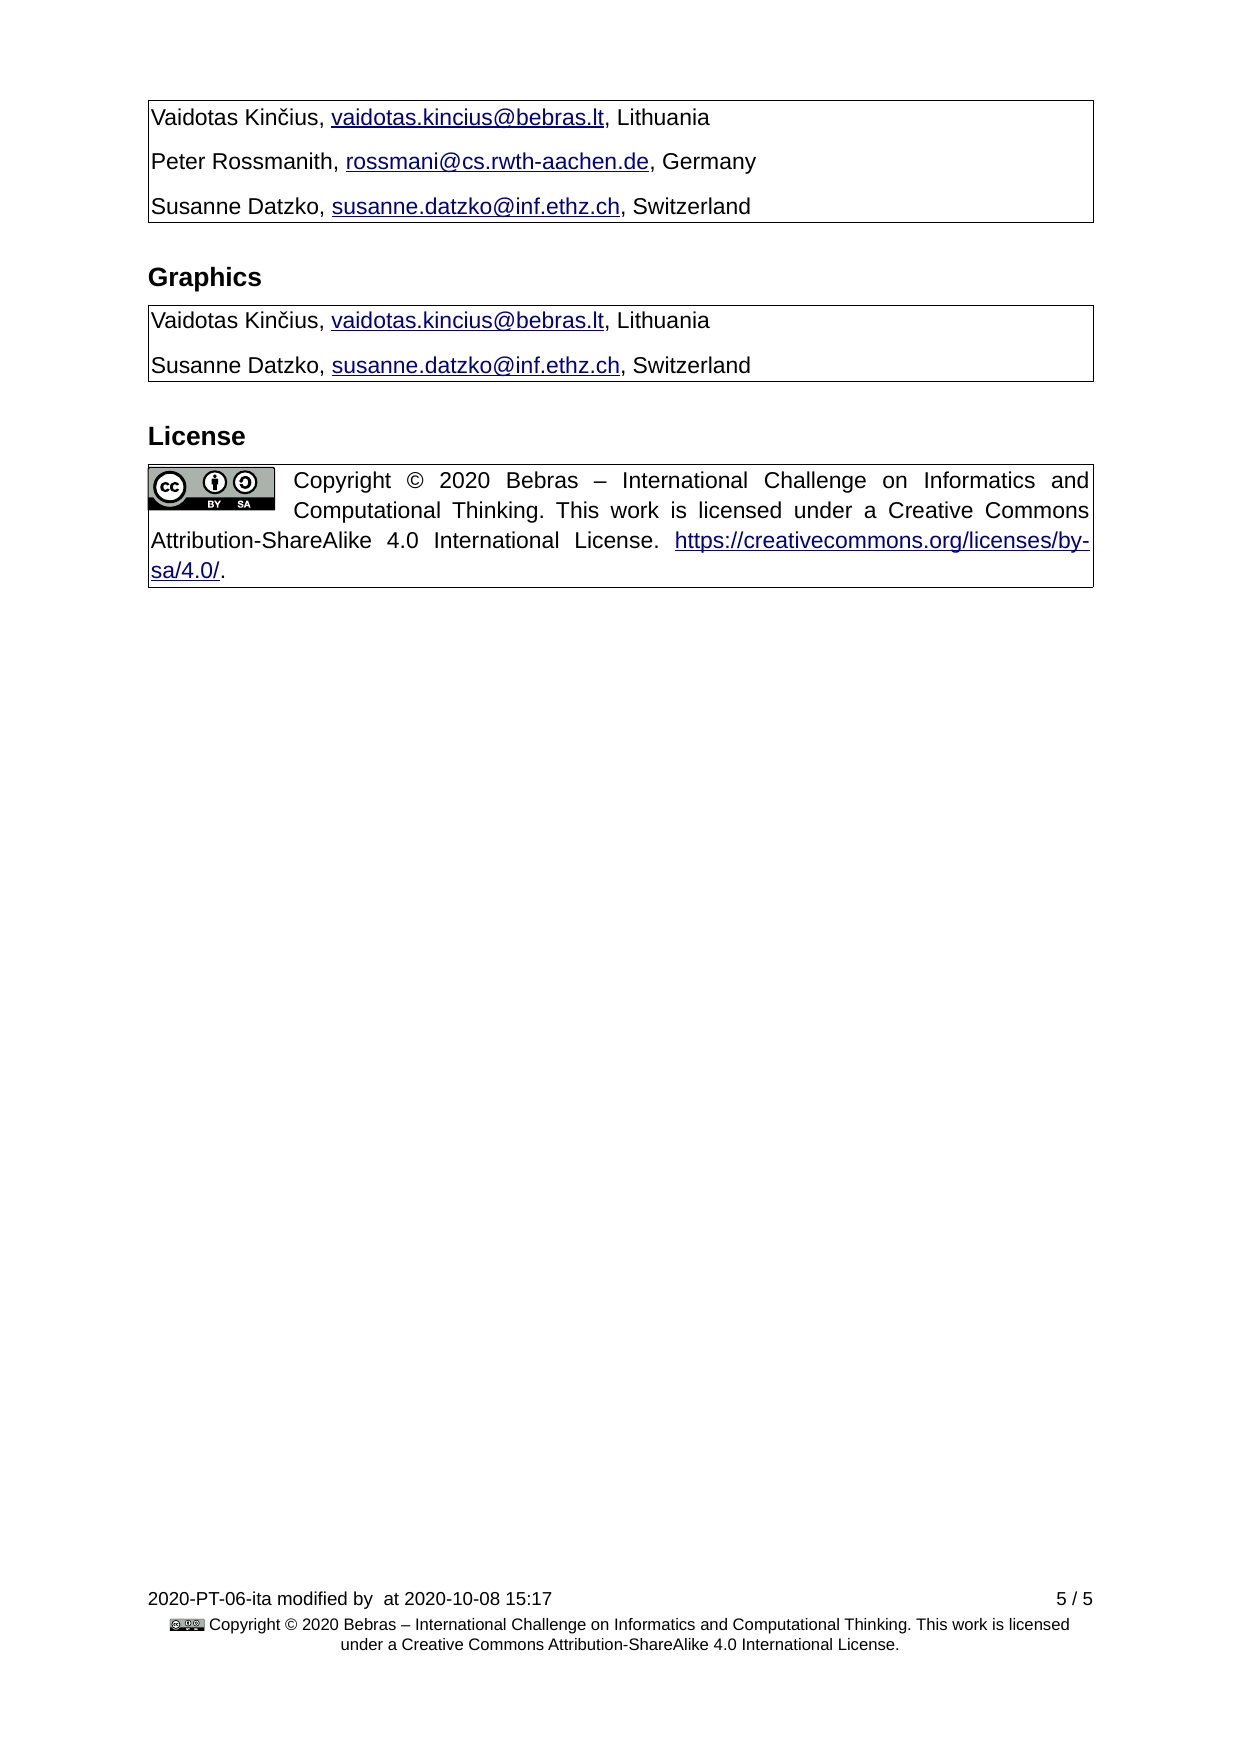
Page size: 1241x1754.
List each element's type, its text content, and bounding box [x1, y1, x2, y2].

text Vaidotas Kinčius, vaidotas.kincius@bebras.lt, Lithuania [149, 101, 1093, 130]
text Copyright © 2020 Bebras – International Challenge on Informatics and Computational Thinking. This work is licensed under a Creative Commons Attribution-ShareAlike 4.0 International License. https://creativecommons.org/licenses/by-sa/4.0/. [149, 465, 1093, 587]
subtitle Graphics [148, 262, 1093, 292]
text Vaidotas Kinčius, vaidotas.kincius@bebras.lt, Lithuania [149, 306, 1093, 334]
text Peter Rossmanith, rossmani@cs.rwth-aachen.de, Germany [149, 145, 1093, 174]
subtitle License [148, 421, 1093, 451]
text Susanne Datzko, susanne.datzko@inf.ethz.ch, Switzerland [149, 190, 1093, 222]
text Susanne Datzko, susanne.datzko@inf.ethz.ch, Switzerland [149, 349, 1093, 381]
